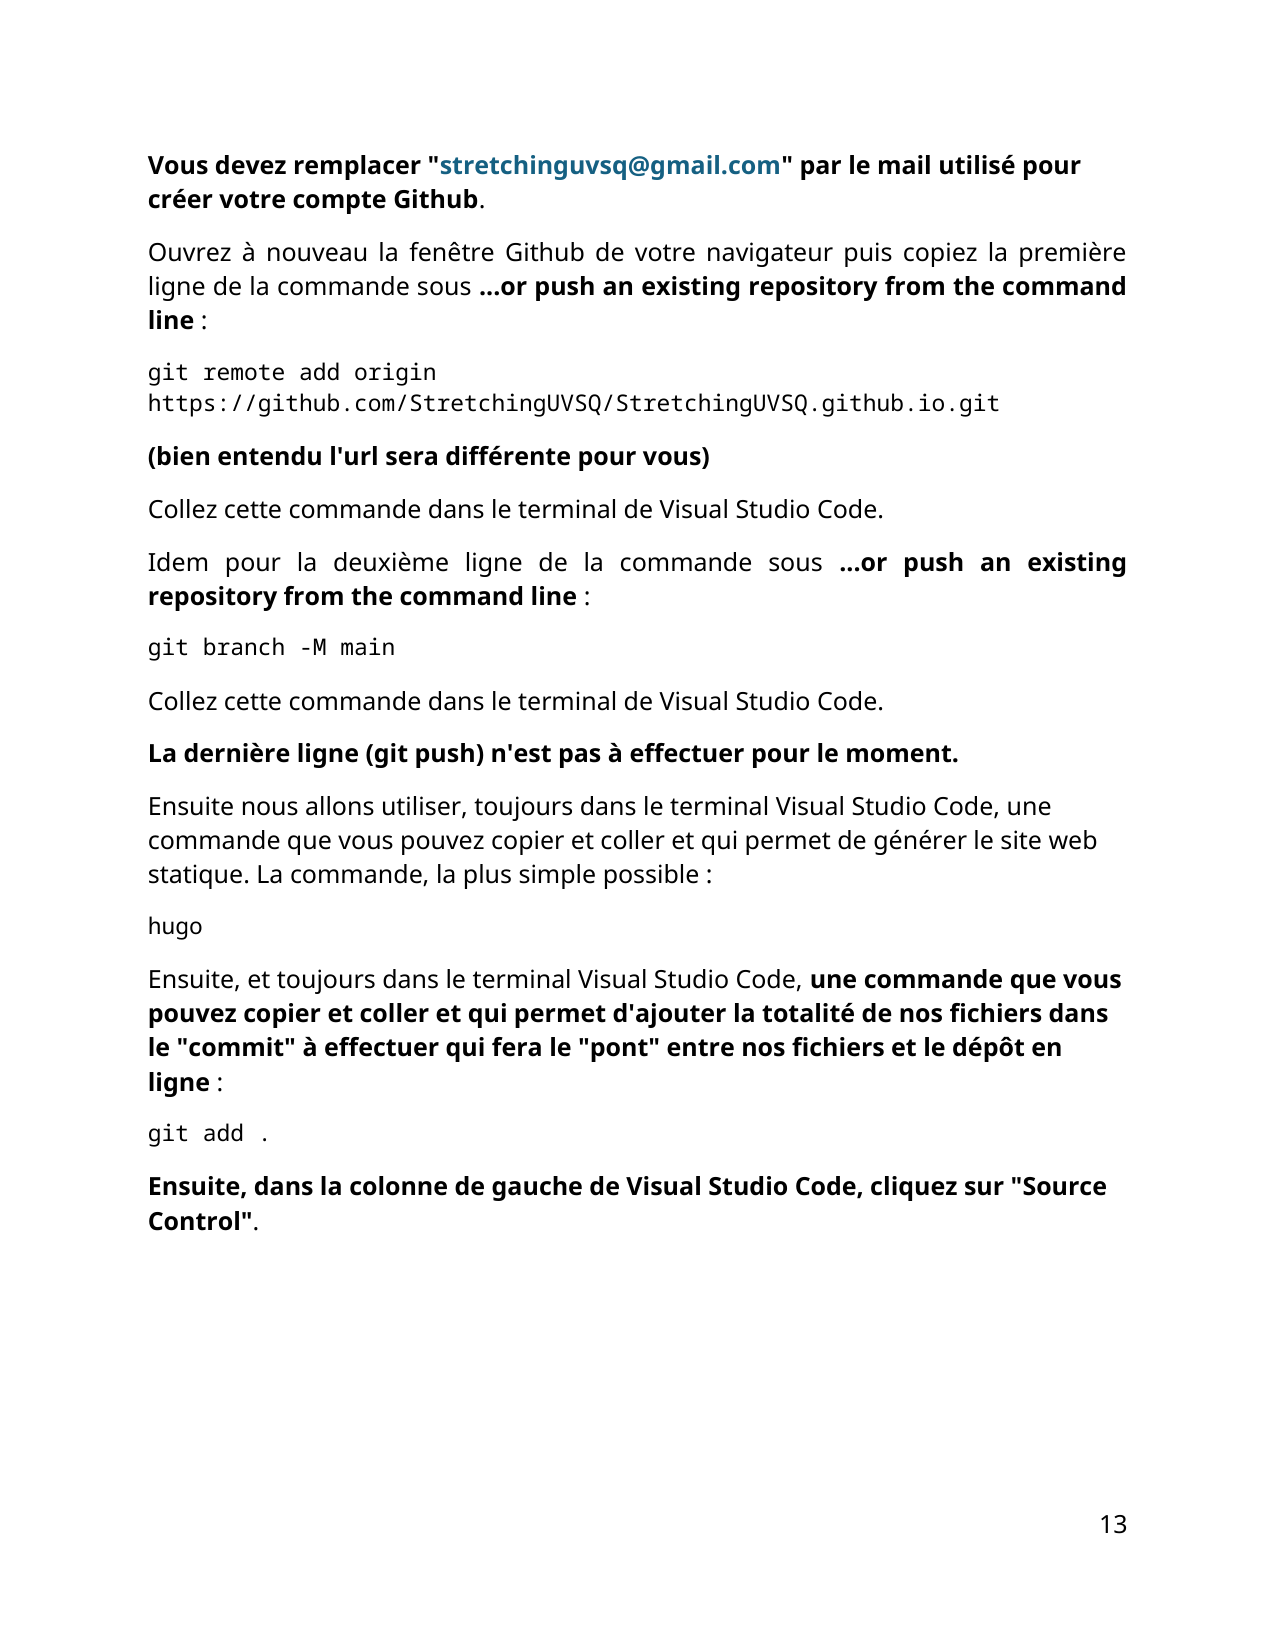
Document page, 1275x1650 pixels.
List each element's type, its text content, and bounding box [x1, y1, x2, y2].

text Ouvrez à nouveau la fenêtre Github de votre navigateur puis copiez la première ligne de la commande sous ...or push an existing repository from the command line : [148, 234, 1127, 337]
text Collez cette commande dans le terminal de Visual Studio Code. [148, 683, 1127, 717]
text git remote add origin https://github.com/StretchingUVSQ/StretchingUVSQ.github.io.git [148, 355, 1127, 418]
text Vous devez remplacer "stretchinguvsq@gmail.com" par le mail utilisé pour créer votre compte Github. [148, 148, 1127, 216]
text git branch -M main [148, 631, 1127, 662]
text Ensuite nous allons utiliser, toujours dans le terminal Visual Studio Code, une commande que vous pouvez copier et coller et qui permet de générer le site web statique. La commande, la plus simple possible : [148, 789, 1127, 891]
text Idem pour la deuxième ligne de la commande sous ...or push an existing repository from the command line : [148, 544, 1127, 612]
text Collez cette commande dans le terminal de Visual Studio Code. [148, 492, 1127, 526]
text hugo [148, 910, 1127, 941]
text (bien entendu l'url sera différente pour vous) [148, 439, 1127, 473]
text Ensuite, dans la colonne de gauche de Visual Studio Code, cliquez sur "Source Control". [148, 1169, 1127, 1237]
text La dernière ligne (git push) n'est pas à effectuer pour le moment. [148, 736, 1127, 770]
text git add . [148, 1117, 1127, 1148]
text Ensuite, et toujours dans le terminal Visual Studio Code, une commande que vous pouvez copier et coller et qui permet d'ajouter la totalité de nos fichiers dans le "commit" à effectuer qui fera le "pont" entre nos fichiers et le dépôt en ligne : [148, 962, 1127, 1098]
